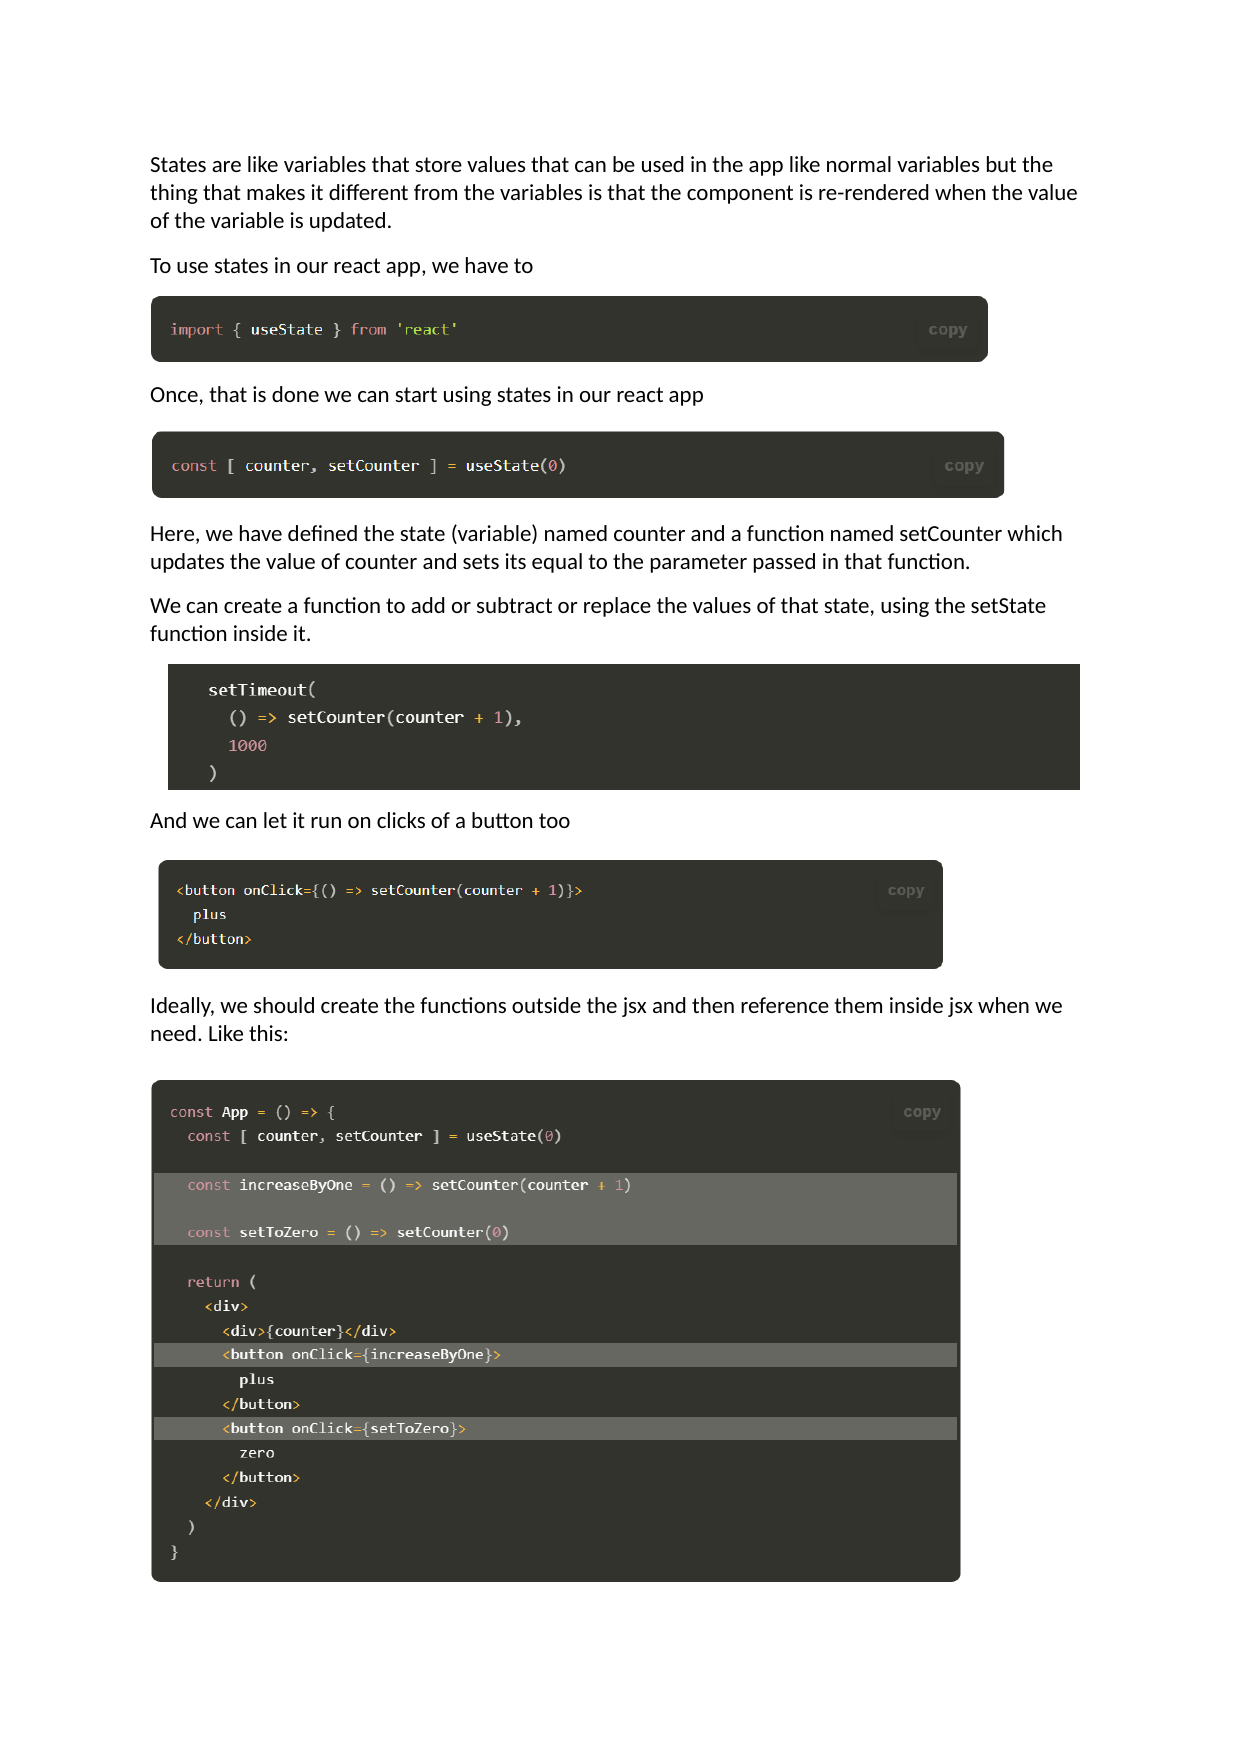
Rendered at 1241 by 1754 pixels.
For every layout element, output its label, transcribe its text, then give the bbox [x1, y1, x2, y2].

text Here, we have defined the state (variable) named counter and a function named setCounter which updates the value of counter and sets its equal to the parameter passed in that function. [150, 519, 1090, 575]
text And we can let it run on clicks of a button too [150, 806, 1090, 834]
text States are like variables that store values that can be used in the app like normal variables but the thing that makes it different from the variables is that the component is re-rendered when the value of the variable is updated. [150, 150, 1090, 234]
text We can create a function to add or subtract or replace the values of that state, using the setState function inside it. [150, 592, 1090, 648]
text To use states in our react app, we have to [150, 251, 1090, 279]
text Once, that is done we can start using states in our react app [150, 380, 1090, 408]
text Ideally, we should create the functions outside the jsx and then reference them inside jsx when we need. Like this: [150, 991, 1090, 1047]
